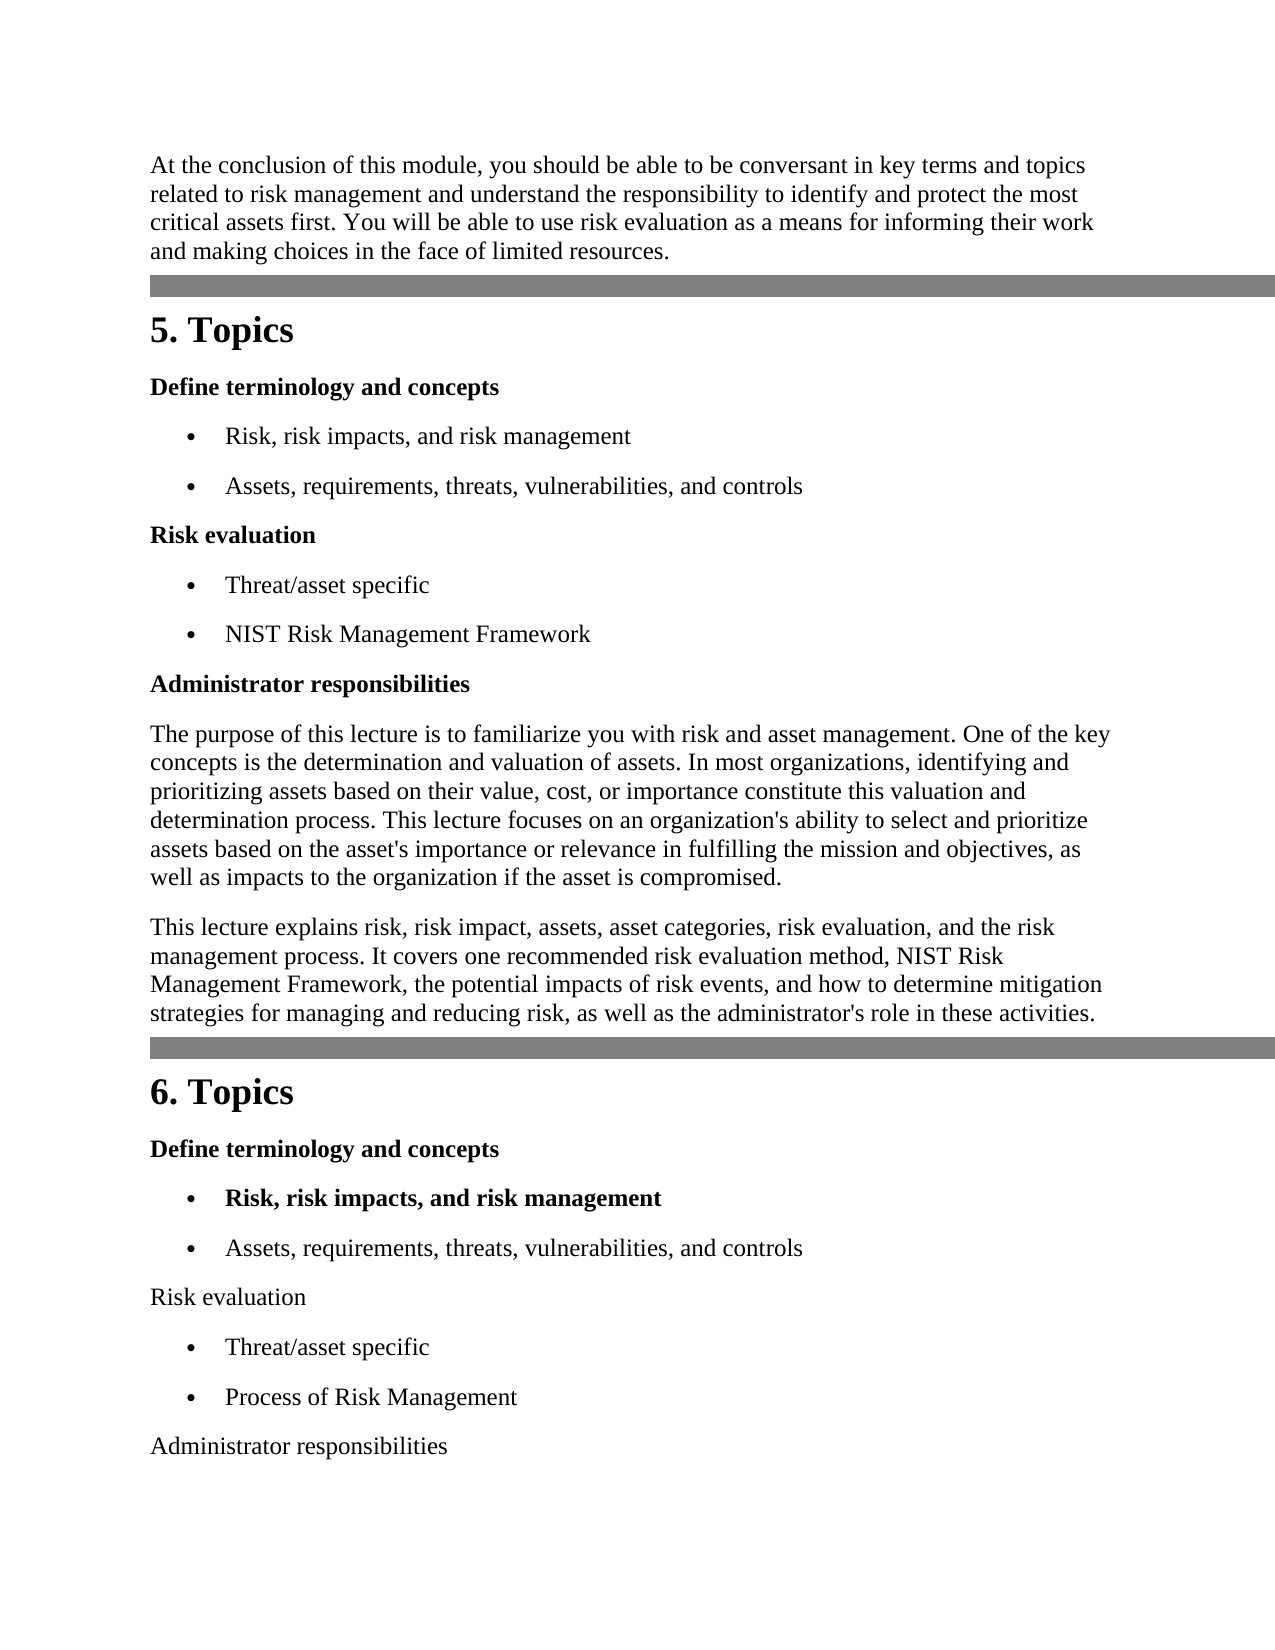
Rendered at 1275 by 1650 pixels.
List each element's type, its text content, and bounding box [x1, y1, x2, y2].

text Define terminology and concepts [150, 1134, 1125, 1162]
text Risk evaluation [150, 520, 1125, 549]
text Define terminology and concepts [150, 372, 1125, 400]
text Administrator responsibilities [150, 1431, 1125, 1460]
subtitle 6. Topics [150, 1070, 1125, 1113]
list NIST Risk Management Framework [187, 619, 1125, 648]
list Assets, requirements, threats, vulnerabilities, and controls [187, 1233, 1125, 1262]
list Threat/asset specific [187, 570, 1125, 599]
text The purpose of this lecture is to familiarize you with risk and asset management. One of the key concepts is the determination and valuation of assets. In most organizations, identifying and prioritizing assets based on their value, cost, or importance constitute this valuation and determination process. This lecture focuses on an organization's ability to select and prioritize assets based on the asset's importance or relevance in fulfilling the mission and objectives, as well as impacts to the organization if the asset is compromised. [150, 719, 1125, 891]
list Threat/asset specific [187, 1332, 1125, 1361]
list Risk, risk impacts, and risk management [187, 421, 1125, 450]
text Administrator responsibilities [150, 669, 1125, 698]
list Assets, requirements, threats, vulnerabilities, and controls [187, 471, 1125, 499]
text At the conclusion of this module, you should be able to be conversant in key terms and topics related to risk management and understand the responsibility to identify and protect the most critical assets first. You will be able to use risk evaluation as a means for informing their work and making choices in the face of limited resources. [150, 150, 1125, 265]
list Process of Risk Management [187, 1382, 1125, 1410]
text This lecture explains risk, risk impact, assets, asset categories, risk evaluation, and the risk management process. It covers one recommended risk evaluation method, NIST Risk Management Framework, the potential impacts of risk events, and how to determine mitigation strategies for managing and reducing risk, as well as the administrator's role in these activities. [150, 912, 1125, 1027]
subtitle 5. Topics [150, 308, 1125, 351]
list Risk, risk impacts, and risk management [187, 1183, 1125, 1212]
text Risk evaluation [150, 1282, 1125, 1311]
